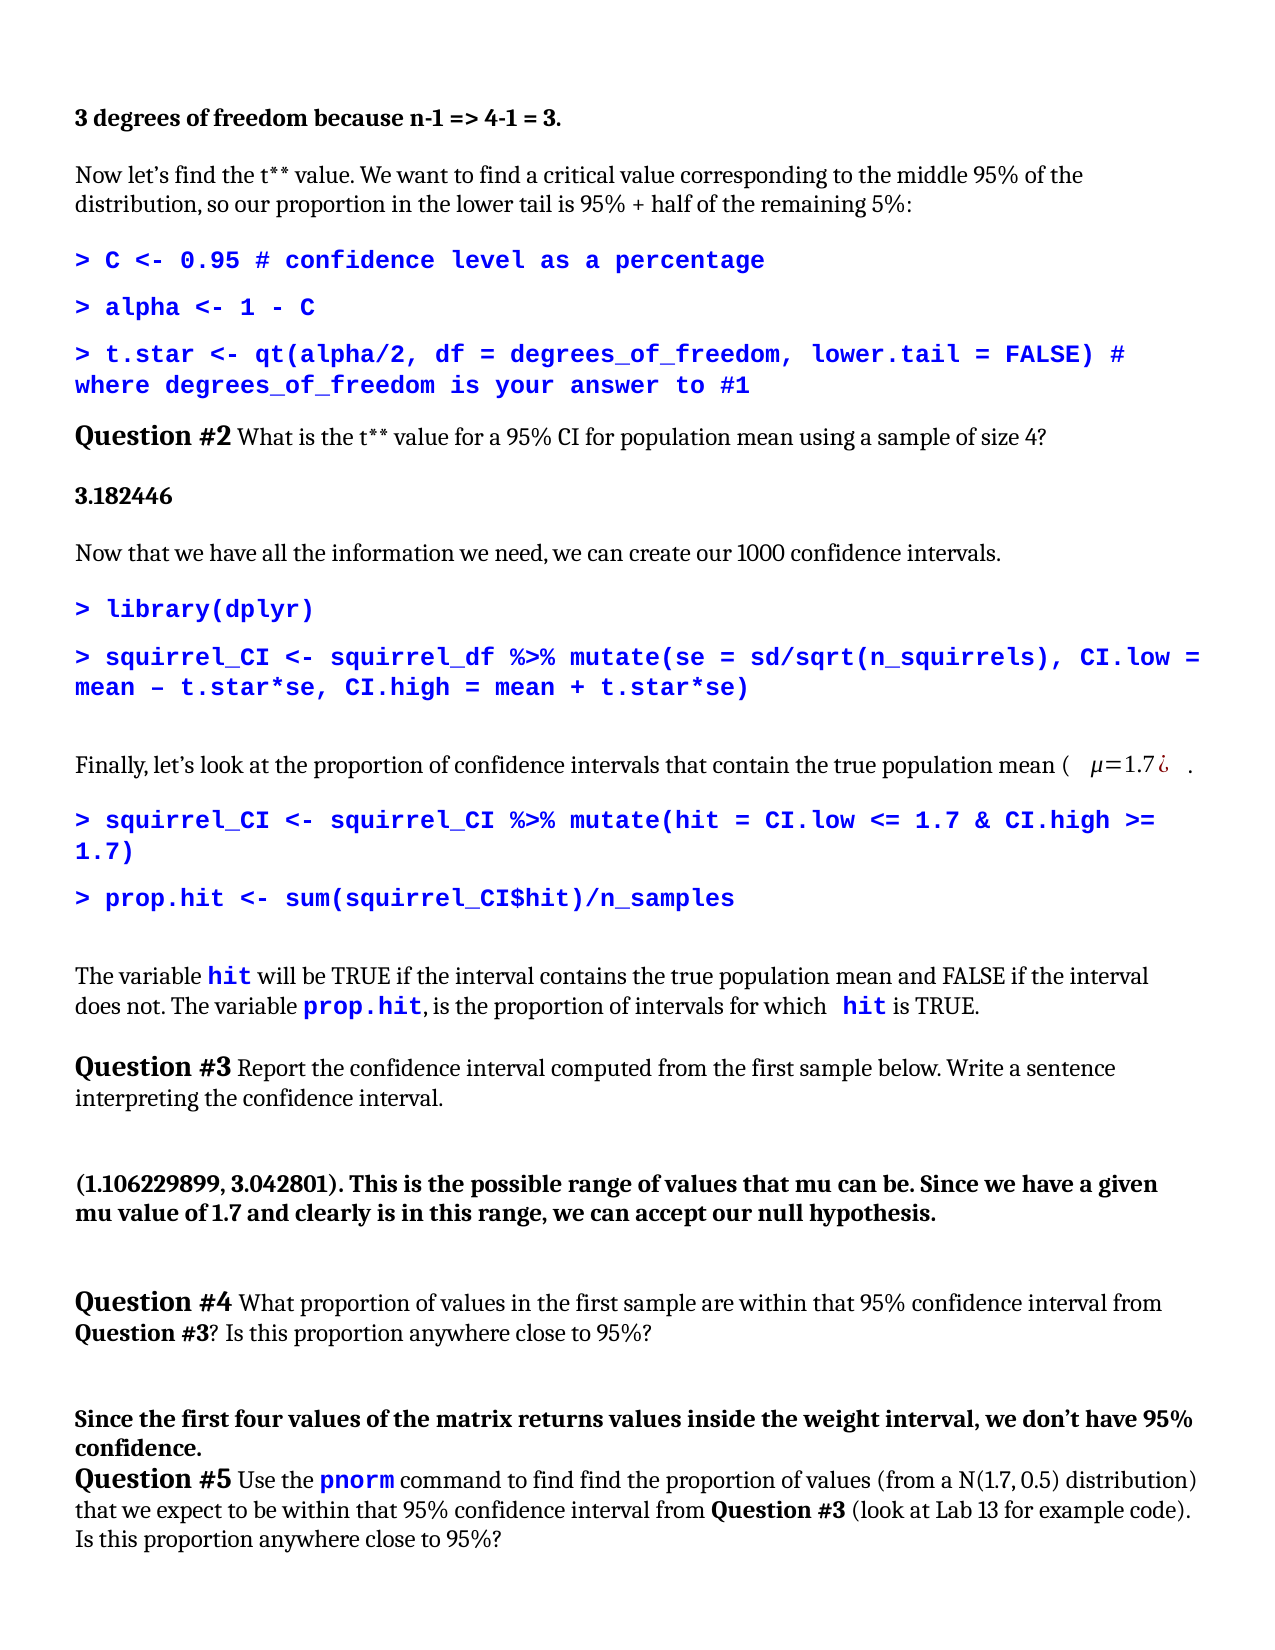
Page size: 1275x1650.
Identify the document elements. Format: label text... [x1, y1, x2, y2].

text > t.star <- qt(alpha/2, df = degrees_of_freedom, lower.tail = FALSE) # where degrees_of_freedom is your answer to #1 [75, 342, 1200, 401]
text The variable hit will be TRUE if the interval contains the true population mean and FALSE if the interval does not. The variable prop.hit, is the proportion of intervals for which hit is TRUE. [75, 962, 1200, 1022]
text Question #4 What proportion of values in the first sample are within that 95% confidence interval from Question #3? Is this proportion anywhere close to 95%? [75, 1285, 1200, 1347]
text > C <- 0.95 # confidence level as a percentage [75, 247, 1200, 276]
text (1.106229899, 3.042801). This is the possible range of values that mu can be. Since we have a given mu value of 1.7 and clearly is in this range, we can accept our null hypothesis. [75, 1170, 1200, 1228]
text Question #5 Use the pnorm command to find find the proportion of values (from a N(1.7, 0.5) distribution) that we expect to be within that 95% confidence interval from Question #3 (look at Lab 13 for example code). Is this proportion anywhere close to 95%? [75, 1462, 1200, 1554]
text > library(dplyr) [75, 597, 1200, 625]
text Question #3 Report the confidence interval computed from the first sample below. Write a sentence interpreting the confidence interval. [75, 1050, 1200, 1113]
text > squirrel_CI <- squirrel_CI %>% mutate(hit = CI.low <= 1.7 & CI.high >= 1.7) [75, 808, 1200, 867]
text Now let’s find the t** value. We want to find a critical value corresponding to the middle 95% of the distribution, so our proportion in the lower tail is 95% + half of the remaining 5%: [75, 161, 1200, 219]
text Now that we have all the information we need, we can create our 1000 confidence intervals. [75, 539, 1200, 568]
text > prop.hit <- sum(squirrel_CI$hit)/n_samples [75, 886, 1200, 914]
text Since the first four values of the matrix returns values inside the weight interval, we don’t have 95% confidence. [75, 1405, 1200, 1462]
text Finally, let’s look at the proportion of confidence intervals that contain the true population mean (. [75, 751, 1200, 779]
text Question #2 What is the t** value for a 95% CI for population mean using a sample of size 4? [75, 419, 1200, 453]
text 3 degrees of freedom because n-1 => 4-1 = 3. [75, 104, 1200, 132]
text 3.182446 [75, 482, 1200, 511]
text > alpha <- 1 - C [75, 295, 1200, 323]
text > squirrel_CI <- squirrel_df %>% mutate(se = sd/sqrt(n_squirrels), CI.low = mean – t.star*se, CI.high = mean + t.star*se) [75, 644, 1200, 703]
